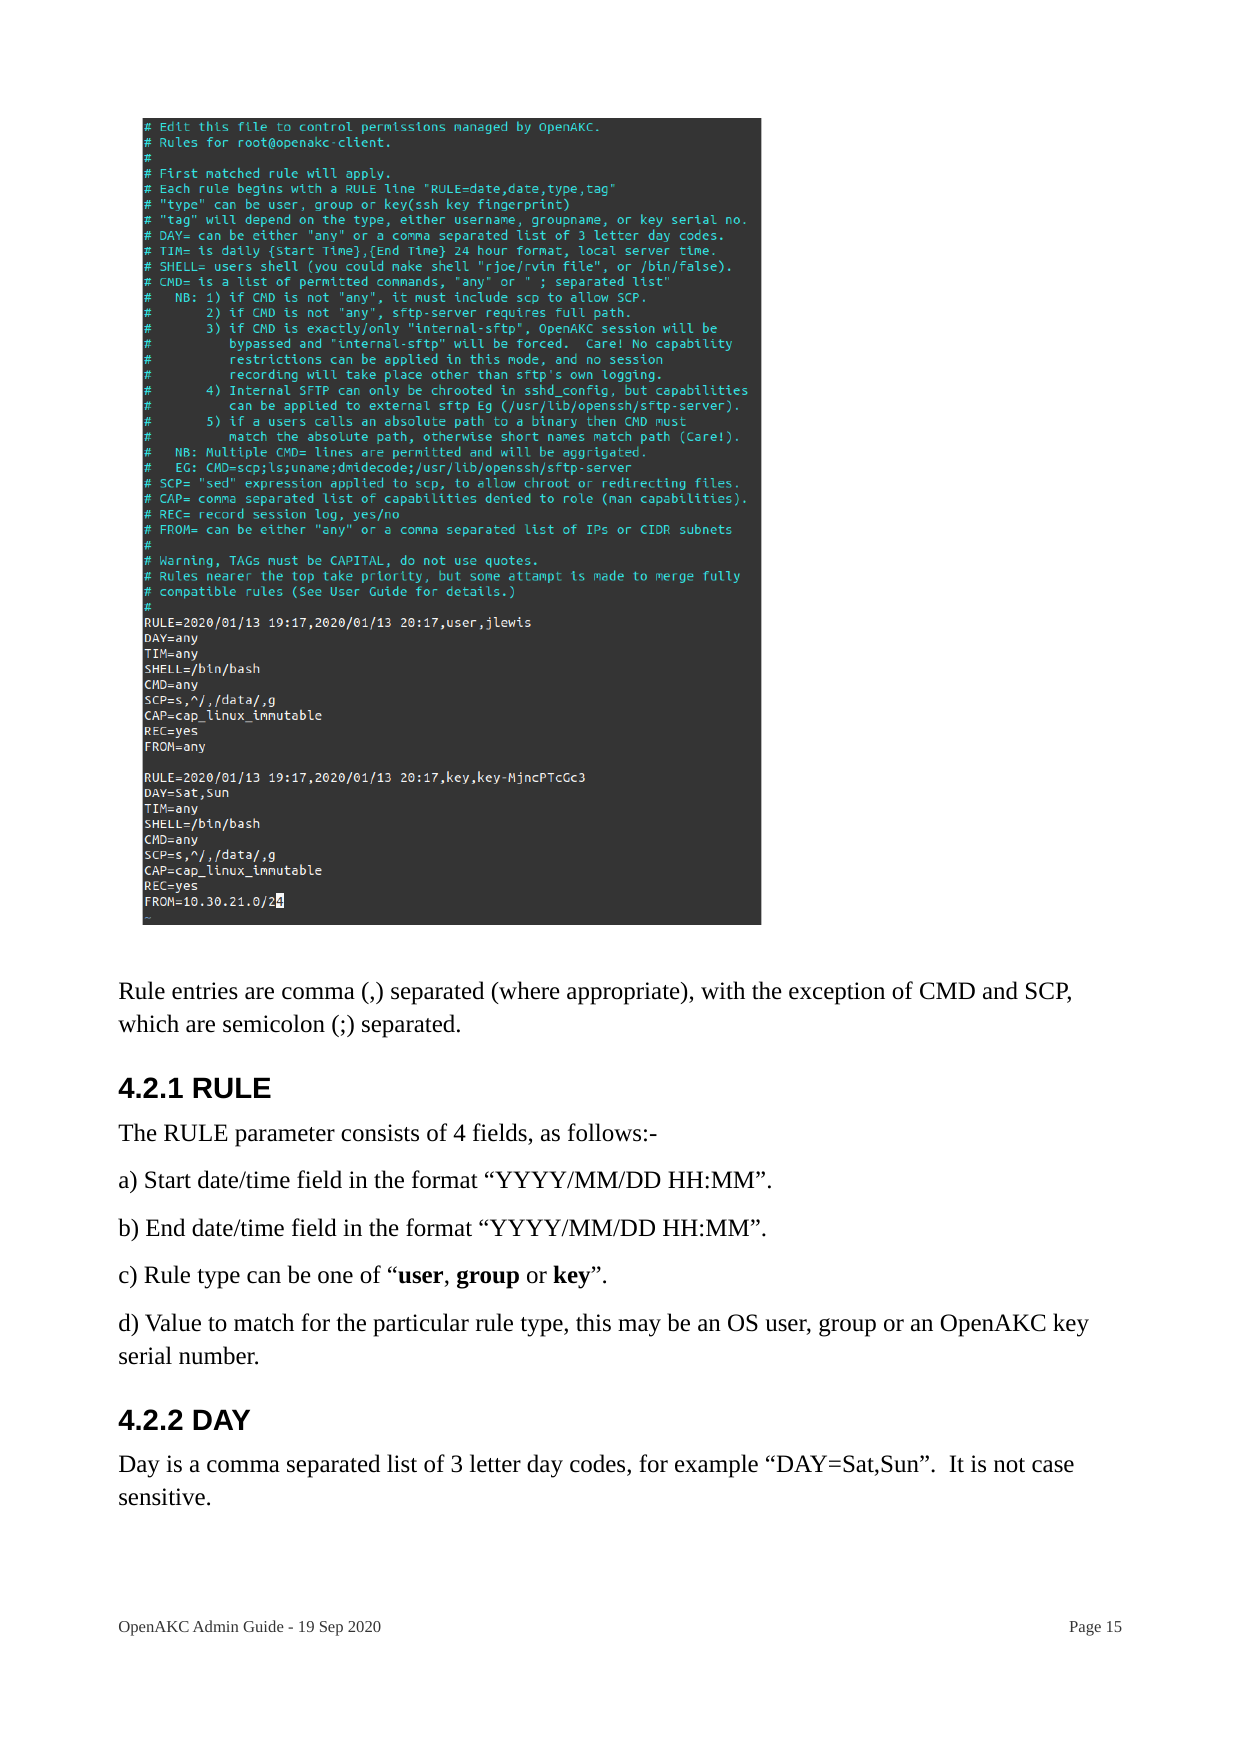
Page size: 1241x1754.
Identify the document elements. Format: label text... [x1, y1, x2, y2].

text d) Value to match for the particular rule type, this may be an OS user, group or an OpenAKC key serial number. [118, 1308, 1122, 1370]
subtitle 4.2.1 RULE [118, 1071, 1122, 1105]
text b) End date/time field in the format “YYYY/MM/DD HH:MM”. [118, 1213, 1122, 1242]
text Day is a comma separated list of 3 letter day codes, for example “DAY=Sat,Sun”. It is not case sensitive. [118, 1449, 1122, 1511]
subtitle 4.2.2 DAY [118, 1403, 1122, 1437]
text a) Start date/time field in the format “YYYY/MM/DD HH:MM”. [118, 1165, 1122, 1194]
picture [142, 118, 762, 925]
text The RULE parameter consists of 4 fields, as follows:- [118, 1118, 1122, 1146]
text Rule entries are comma (,) separated (where appropriate), with the exception of CMD and SCP, which are semicolon (;) separated. [118, 976, 1122, 1038]
text c) Rule type can be one of “user, group or key”. [118, 1260, 1122, 1289]
